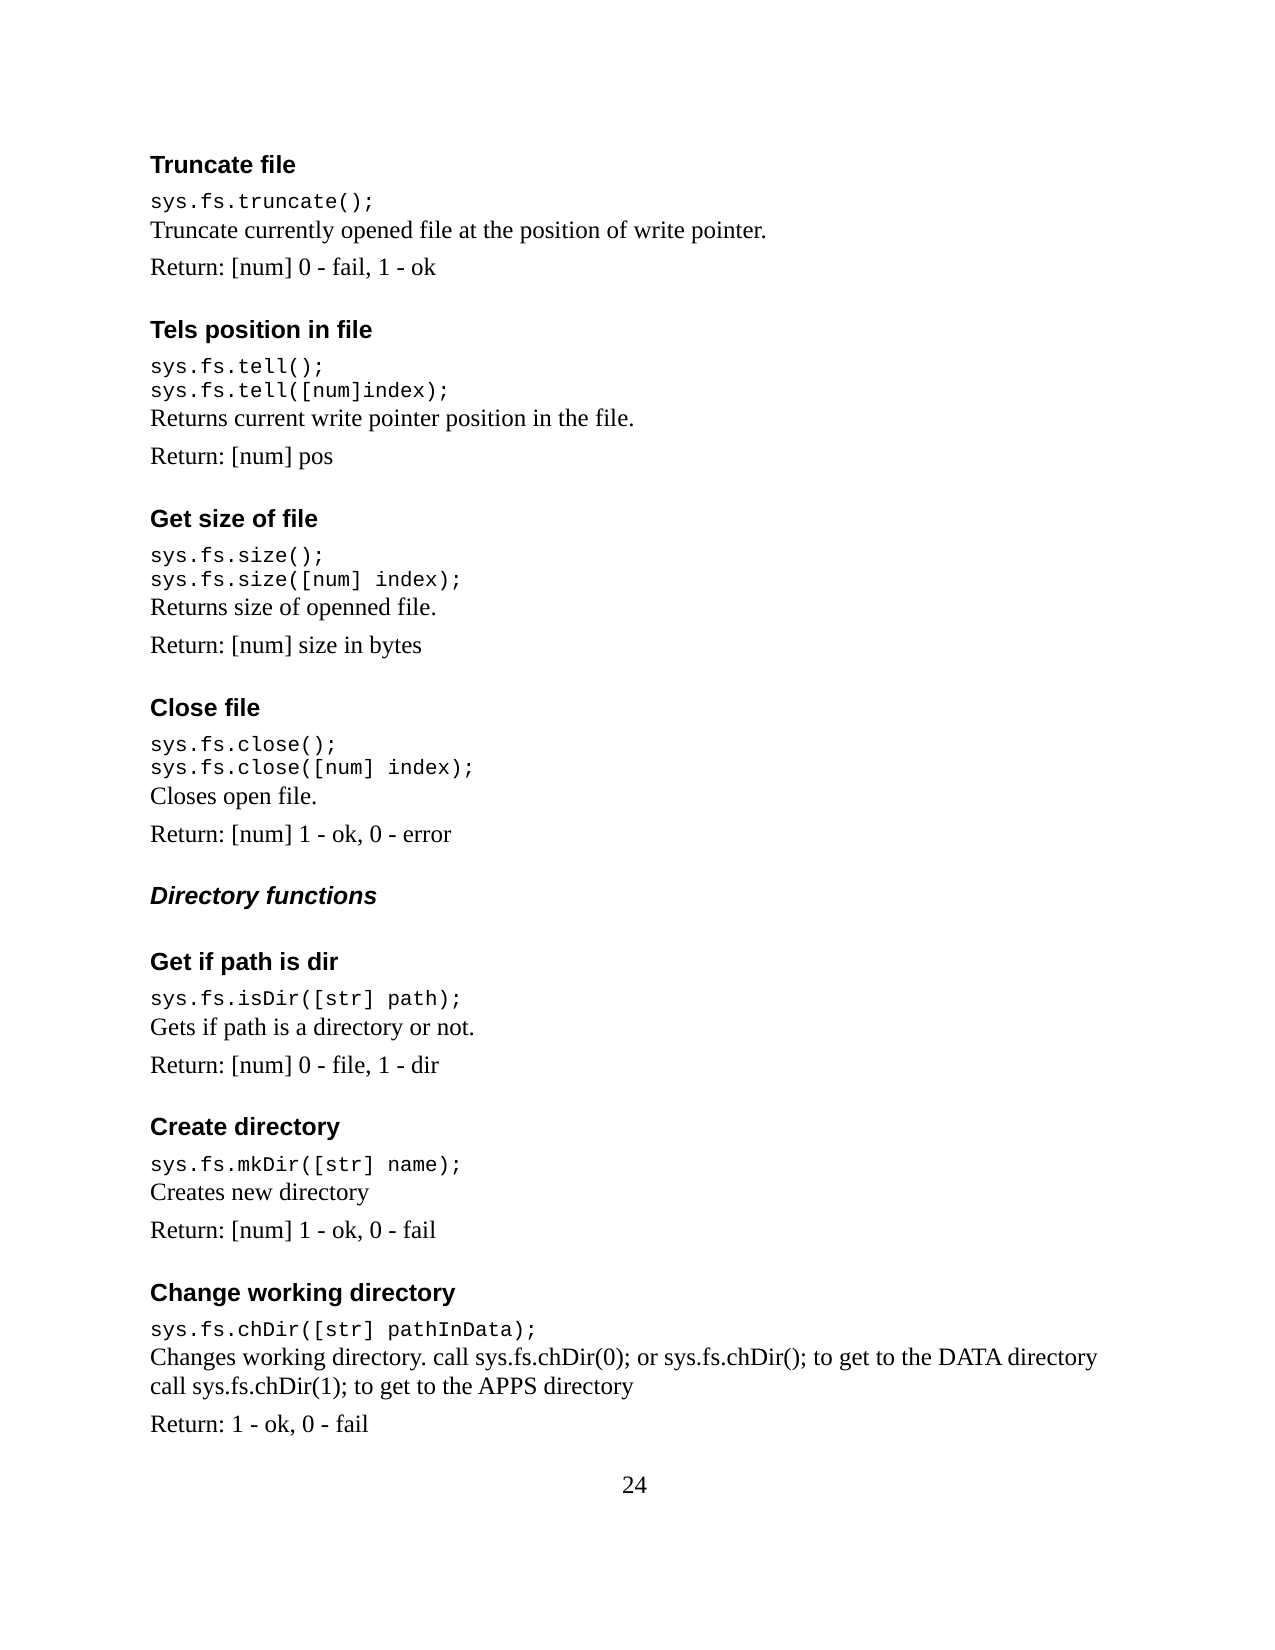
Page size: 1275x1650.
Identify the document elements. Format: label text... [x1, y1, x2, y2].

subtitle Close file [150, 693, 1125, 721]
subtitle Directory functions [150, 881, 1125, 910]
text Returns current write pointer position in the file. [150, 403, 1125, 432]
text sys.fs.tell(); [150, 356, 1125, 380]
text Return: 1 - ok, 0 - fail [150, 1409, 1125, 1437]
subtitle Create directory [150, 1112, 1125, 1141]
subtitle Get size of file [150, 504, 1125, 532]
subtitle Tels position in file [150, 315, 1125, 344]
text sys.fs.truncate(); [150, 191, 1125, 215]
text sys.fs.close([num] index); [150, 757, 1125, 781]
text Return: [num] 1 - ok, 0 - error [150, 819, 1125, 847]
subtitle Change working directory [150, 1278, 1125, 1306]
text Return: [num] 0 - file, 1 - dir [150, 1050, 1125, 1078]
text sys.fs.chDir([str] pathInData); [150, 1319, 1125, 1342]
text Closes open file. [150, 781, 1125, 810]
subtitle Truncate file [150, 150, 1125, 178]
text Return: [num] 1 - ok, 0 - fail [150, 1215, 1125, 1244]
text sys.fs.size(); [150, 545, 1125, 568]
text Creates new directory [150, 1177, 1125, 1206]
text sys.fs.mkDir([str] name); [150, 1153, 1125, 1177]
text Truncate currently opened file at the position of write pointer. [150, 215, 1125, 243]
text Return: [num] size in bytes [150, 630, 1125, 659]
text sys.fs.close(); [150, 734, 1125, 757]
text Return: [num] 0 - fail, 1 - ok [150, 252, 1125, 281]
text Gets if path is a directory or not. [150, 1012, 1125, 1041]
text sys.fs.tell([num]index); [150, 380, 1125, 403]
text sys.fs.isDir([str] path); [150, 988, 1125, 1012]
text Return: [num] pos [150, 441, 1125, 470]
subtitle Get if path is dir [150, 947, 1125, 976]
text sys.fs.size([num] index); [150, 568, 1125, 592]
text Changes working directory. call sys.fs.chDir(0); or sys.fs.chDir(); to get to the DATA directory call sys.fs.chDir(1); to get to the APPS directory [150, 1342, 1125, 1400]
text Returns size of openned file. [150, 592, 1125, 621]
